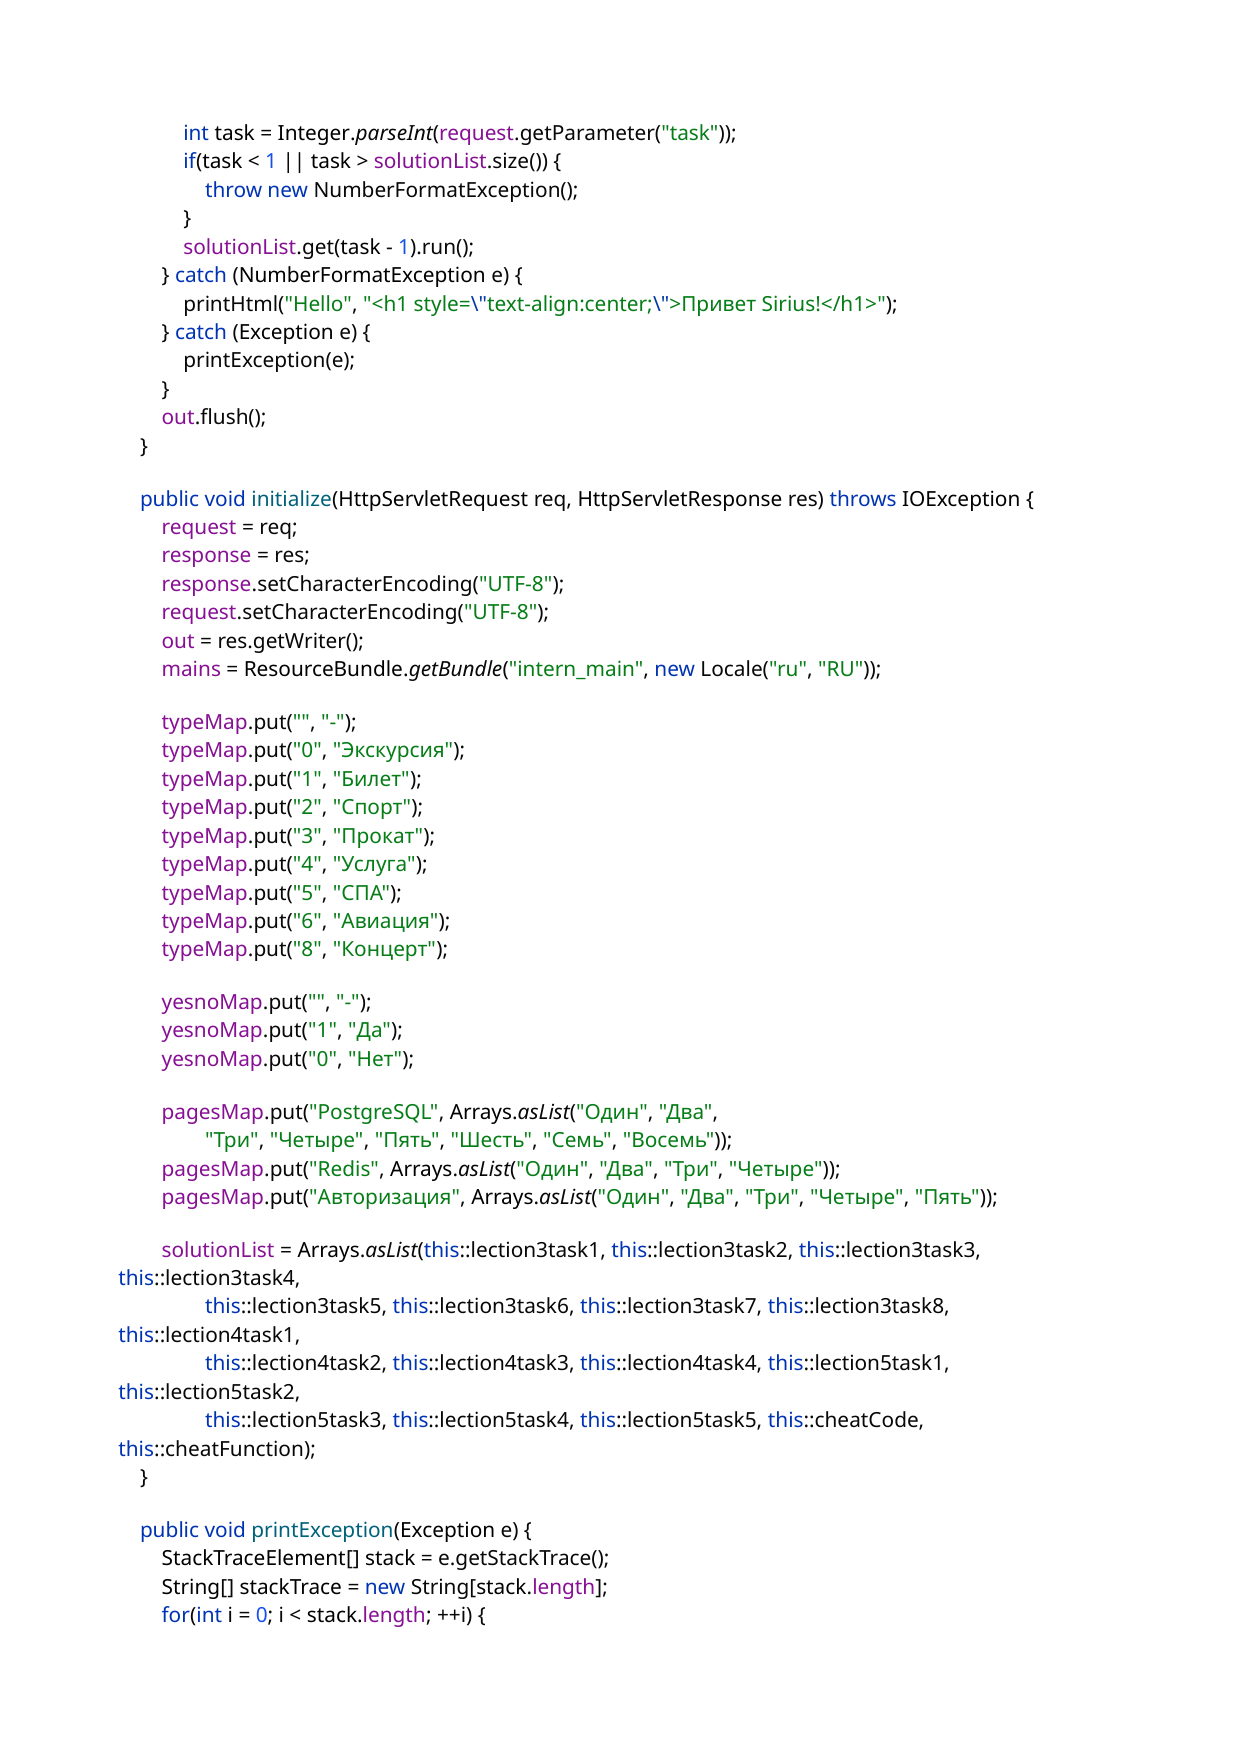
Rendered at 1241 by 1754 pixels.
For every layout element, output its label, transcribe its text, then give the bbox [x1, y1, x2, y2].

text int task = Integer.parseInt(request.getParameter("task")); if(task < 1 || task > solutionList.size()) { throw new NumberFormatException(); } solutionList.get(task - 1).run(); } catch (NumberFormatException e) { printHtml("Hello", "<h1 style=\"text-align:center;\">Привет Sirius!</h1>"); } catch (Exception e) { printException(e); } out.flush(); } public void initialize(HttpServletRequest req, HttpServletResponse res) throws IOException { request = req; response = res; response.setCharacterEncoding("UTF-8"); request.setCharacterEncoding("UTF-8"); out = res.getWriter(); mains = ResourceBundle.getBundle("intern_main", new Locale("ru", "RU")); typeMap.put("", "-"); typeMap.put("0", "Экскурсия"); typeMap.put("1", "Билет"); typeMap.put("2", "Спорт"); typeMap.put("3", "Прокат"); typeMap.put("4", "Услуга"); typeMap.put("5", "СПА"); typeMap.put("6", "Авиация"); typeMap.put("8", "Концерт"); yesnoMap.put("", "-"); yesnoMap.put("1", "Да"); yesnoMap.put("0", "Нет"); pagesMap.put("PostgreSQL", Arrays.asList("Один", "Два", "Три", "Четыре", "Пять", "Шесть", "Семь", "Восемь")); pagesMap.put("Redis", Arrays.asList("Один", "Два", "Три", "Четыре")); pagesMap.put("Авторизация", Arrays.asList("Один", "Два", "Три", "Четыре", "Пять")); solutionList = Arrays.asList(this::lection3task1, this::lection3task2, this::lection3task3, this::lection3task4, this::lection3task5, this::lection3task6, this::lection3task7, this::lection3task8, this::lection4task1, this::lection4task2, this::lection4task3, this::lection4task4, this::lection5task1, this::lection5task2, this::lection5task3, this::lection5task4, this::lection5task5, this::cheatCode, this::cheatFunction); } public void printException(Exception e) { StackTraceElement[] stack = e.getStackTrace(); String[] stackTrace = new String[stack.length]; for(int i = 0; i < stack.length; ++i) { [118, 118, 1122, 1629]
